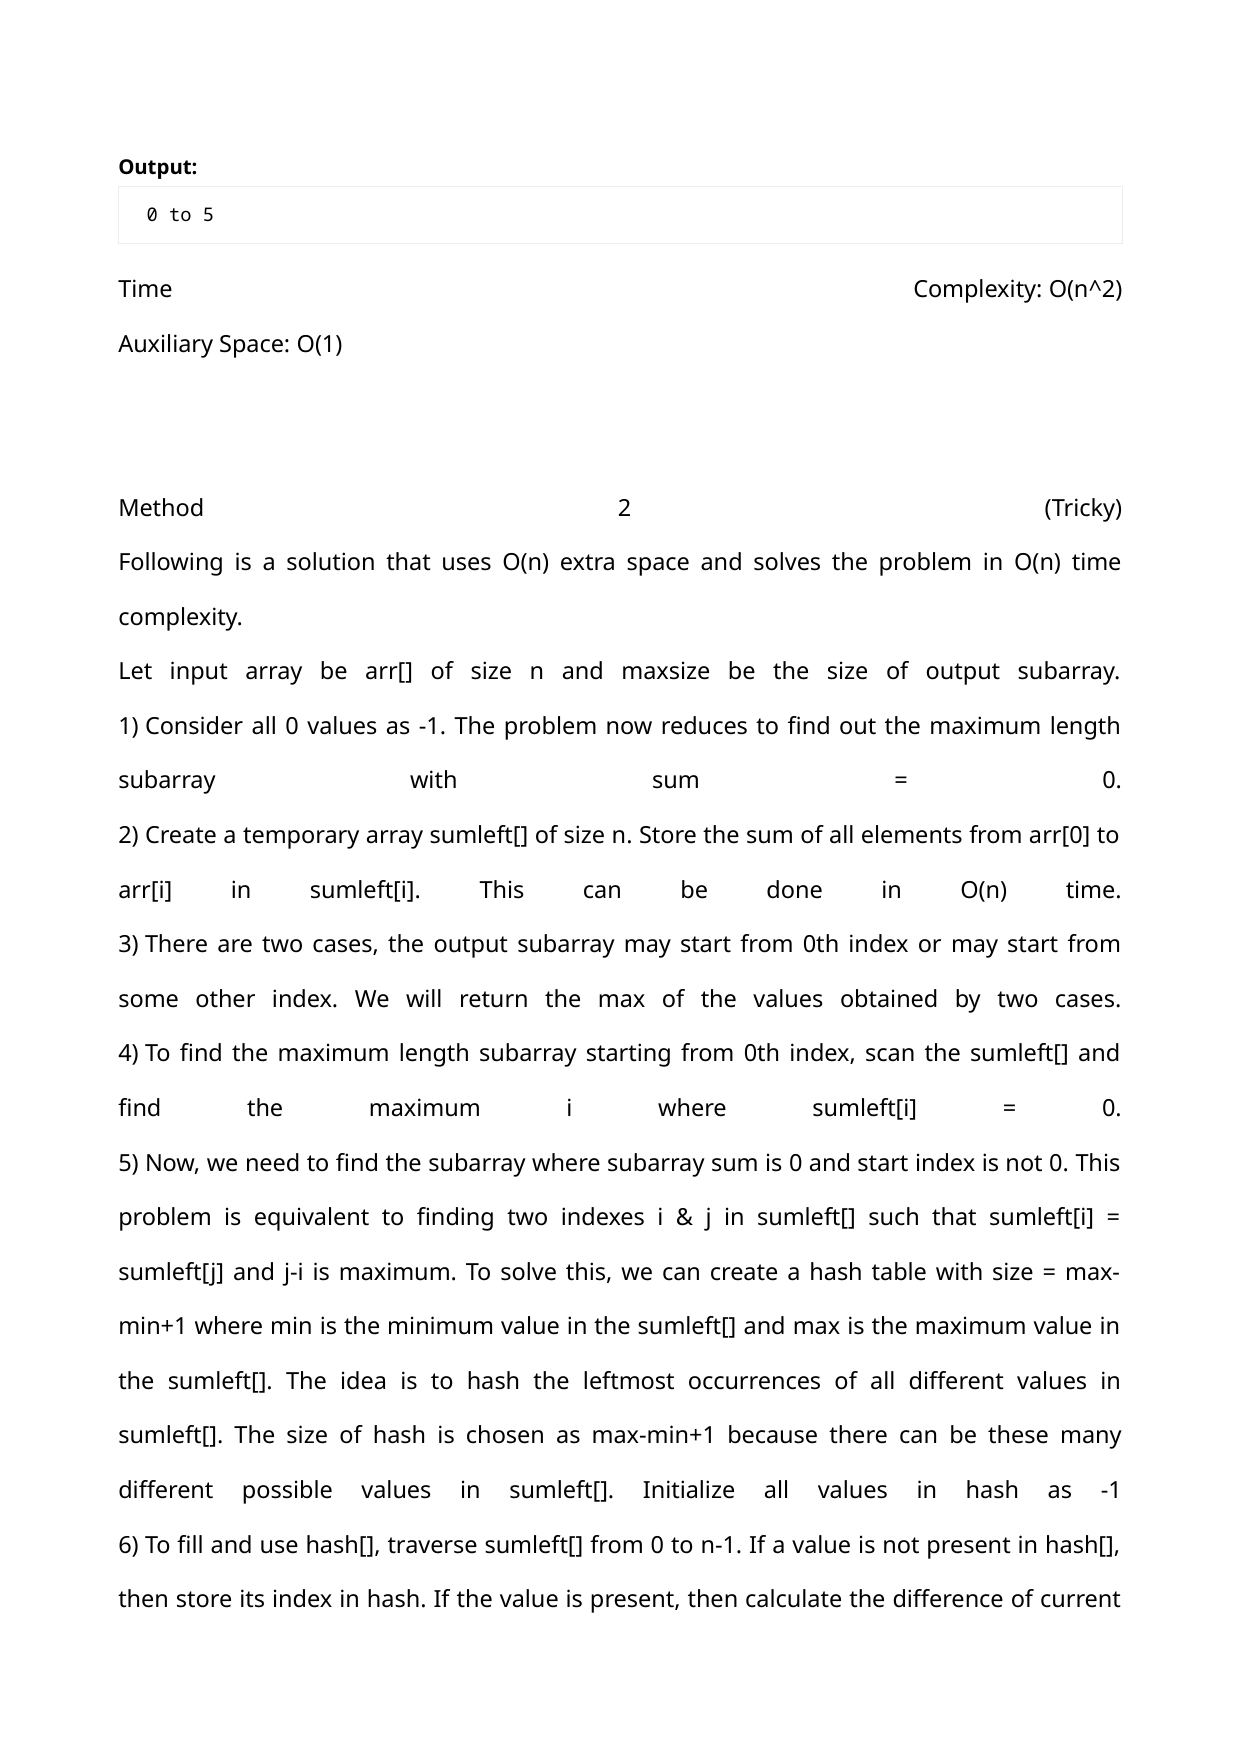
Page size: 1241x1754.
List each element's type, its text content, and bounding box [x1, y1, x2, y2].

text 0 to 5 [119, 187, 1122, 243]
text Output: [118, 118, 1122, 180]
text Time Complexity: O(n^2) Auxiliary Space: O(1) [118, 272, 1122, 359]
text Method 2 (Tricky) Following is a solution that uses O(n) extra space and solves the problem in O(n) time complexity. Let input array be arr[] of size n and maxsize be the size of output subarray. 1) Consider all 0 values as -1. The problem now reduces to find out the maximum length subarray with sum = 0. 2) Create a temporary array sumleft[] of size n. Store the sum of all elements from arr[0] to arr[i] in sumleft[i]. This can be done in O(n) time. 3) There are two cases, the output subarray may start from 0th index or may start from some other index. We will return the max of the values obtained by two cases. 4) To find the maximum length subarray starting from 0th index, scan the sumleft[] and find the maximum i where sumleft[i] = 0. 5) Now, we need to find the subarray where subarray sum is 0 and start index is not 0. This problem is equivalent to finding two indexes i & j in sumleft[] such that sumleft[i] = sumleft[j] and j-i is maximum. To solve this, we can create a hash table with size = max-min+1 where min is the minimum value in the sumleft[] and max is the maximum value in the sumleft[]. The idea is to hash the leftmost occurrences of all different values in sumleft[]. The size of hash is chosen as max-min+1 because there can be these many different possible values in sumleft[]. Initialize all values in hash as -1 6) To fill and use hash[], traverse sumleft[] from 0 to n-1. If a value is not present in hash[], then store its index in hash. If the value is present, then calculate the difference of current [118, 382, 1122, 1614]
